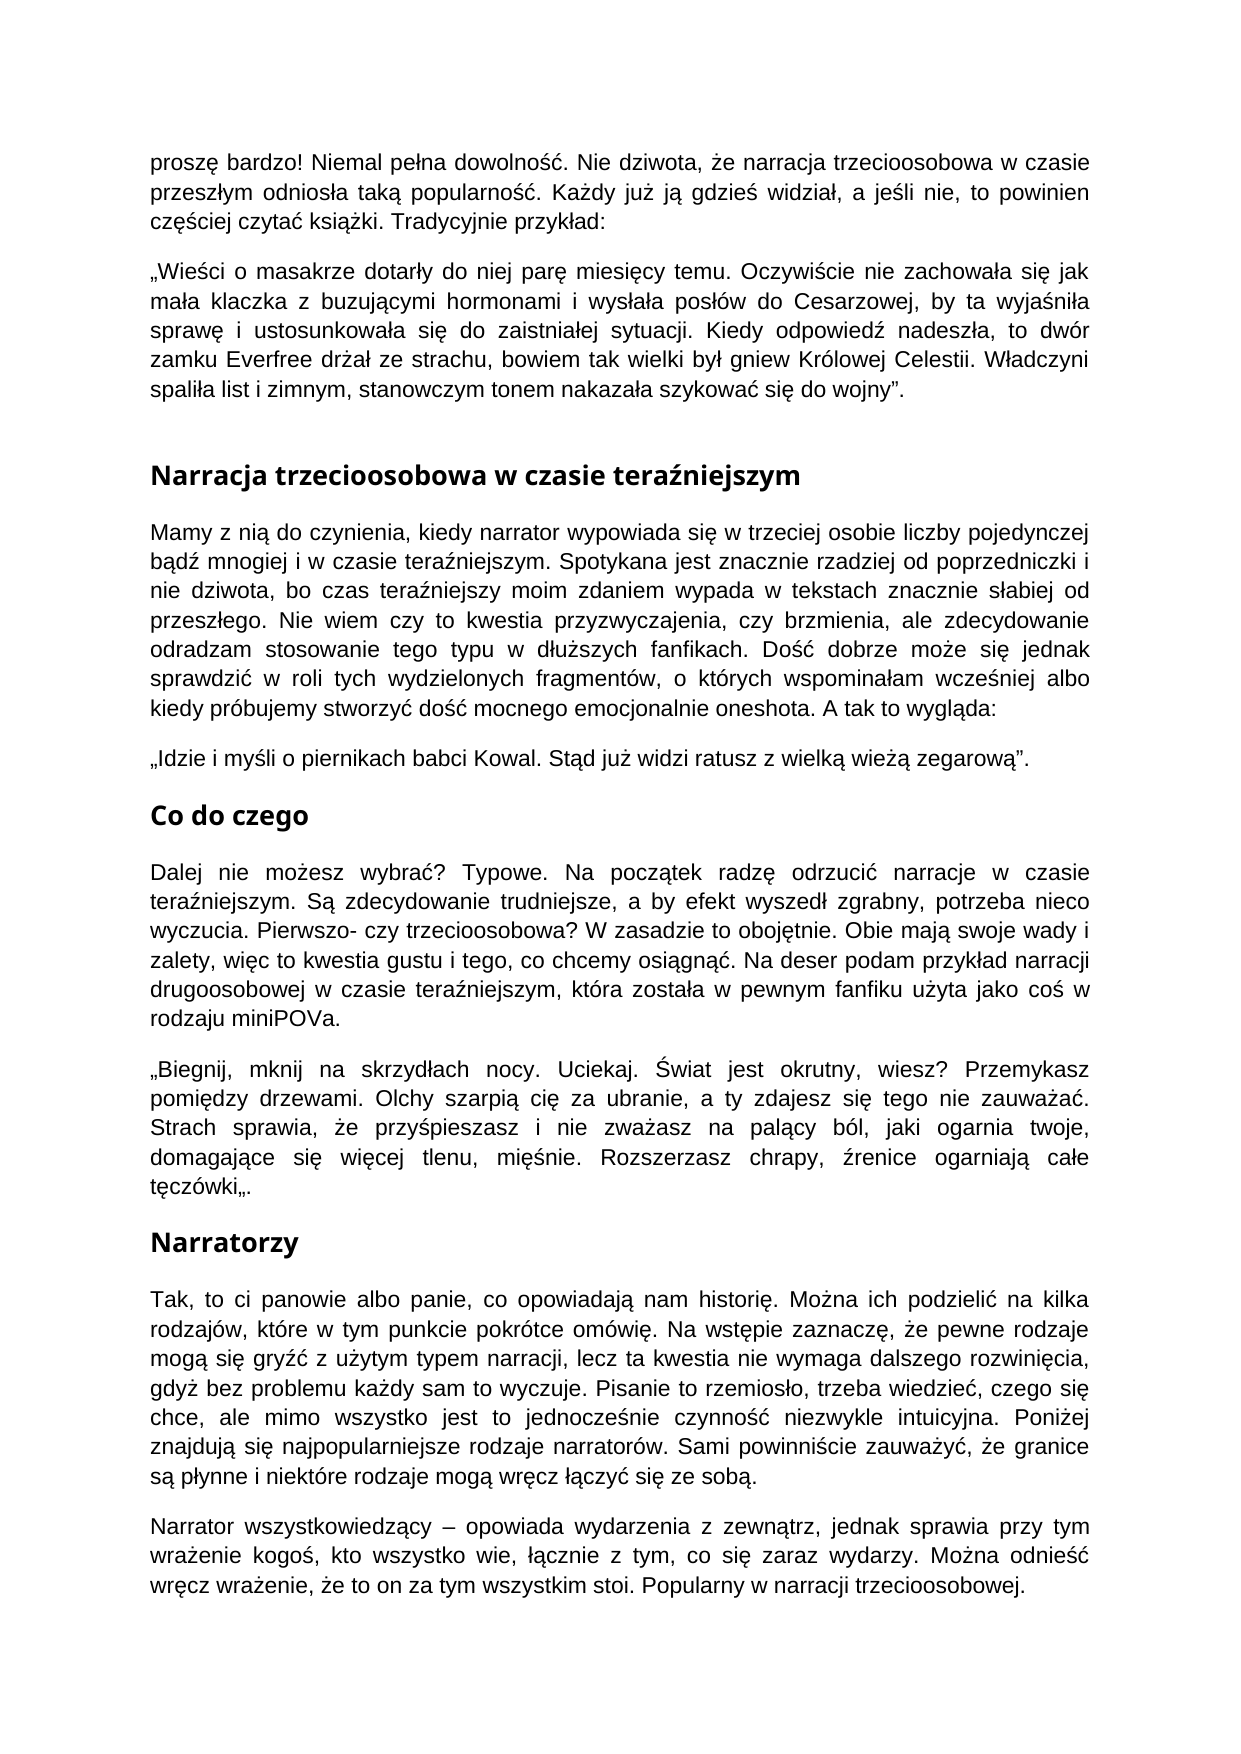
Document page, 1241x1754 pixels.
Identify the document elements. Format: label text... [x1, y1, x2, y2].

text „Biegnij, mknij na skrzydłach nocy. Uciekaj. Świat jest okrutny, wiesz? Przemykasz pomiędzy drzewami. Olchy szarpią cię za ubranie, a ty zdajesz się tego nie zauważać. Strach sprawia, że przyśpieszasz i nie zważasz na palący ból, jaki ogarnia twoje, domagające się więcej tlenu, mięśnie. Rozszerzasz chrapy, źrenice ogarniają całe tęczówki„. [150, 1056, 1091, 1199]
text Tak, to ci panowie albo panie, co opowiadają nam historię. Można ich podzielić na kilka rodzajów, które w tym punkcie pokrótce omówię. Na wstępie zaznaczę, że pewne rodzaje mogą się gryźć z użytym typem narracji, lecz ta kwestia nie wymaga dalszego rozwinięcia, gdyż bez problemu każdy sam to wyczuje. Pisanie to rzemiosło, trzeba wiedzieć, czego się chce, ale mimo wszystko jest to jednocześnie czynność niezwykle intuicyjna. Poniżej znajdują się najpopularniejsze rodzaje narratorów. Sami powinniście zauważyć, że granice są płynne i niektóre rodzaje mogą wręcz łączyć się ze sobą. [150, 1287, 1091, 1489]
text „Idzie i myśli o piernikach babci Kowal. Stąd już widzi ratusz z wielką wieżą zegarową”. [150, 746, 1091, 771]
text Dalej nie możesz wybrać? Typowe. Na początek radzę odrzucić narracje w czasie teraźniejszym. Są zdecydowanie trudniejsze, a by efekt wyszedł zgrabny, potrzeba nieco wyczucia. Pierwszo- czy trzecioosobowa? W zasadzie to obojętnie. Obie mają swoje wady i zalety, więc to kwestia gustu i tego, co chcemy osiągnąć. Na deser podam przykład narracji drugoosobowej w czasie teraźniejszym, która została w pewnym fanfiku użyta jako coś w rodzaju miniPOVa. [150, 859, 1091, 1032]
subtitle Narratorzy [150, 1224, 1091, 1261]
text „Wieści o masakrze dotarły do niej parę miesięcy temu. Oczywiście nie zachowała się jak mała klaczka z buzującymi hormonami i wysłała posłów do Cesarzowej, by ta wyjaśniła sprawę i ustosunkowała się do zaistniałej sytuacji. Kiedy odpowiedź nadeszła, to dwór zamku Everfree drżał ze strachu, bowiem tak wielki był gniew Królowej Celestii. Władczyni spaliła list i zimnym, stanowczym tonem nakazała szykować się do wojny”. [150, 259, 1091, 402]
text Narrator wszystkowiedzący – opowiada wydarzenia z zewnątrz, jednak sprawia przy tym wrażenie kogoś, kto wszystko wie, łącznie z tym, co się zaraz wydarzy. Można odnieść wręcz wrażenie, że to on za tym wszystkim stoi. Popularny w narracji trzecioosobowej. [150, 1514, 1091, 1598]
subtitle Narracja trzecioosobowa w czasie teraźniejszym [150, 456, 1091, 493]
subtitle Co do czego [150, 796, 1091, 833]
text proszę bardzo! Niemal pełna dowolność. Nie dziwota, że narracja trzecioosobowa w czasie przeszłym odniosła taką popularność. Każdy już ją gdzieś widział, a jeśli nie, to powinien częściej czytać książki. Tradycyjnie przykład: [150, 150, 1091, 234]
text Mamy z nią do czynienia, kiedy narrator wypowiada się w trzeciej osobie liczby pojedynczej bądź mnogiej i w czasie teraźniejszym. Spotykana jest znacznie rzadziej od poprzedniczki i nie dziwota, bo czas teraźniejszy moim zdaniem wypada w tekstach znacznie słabiej od przeszłego. Nie wiem czy to kwestia przyzwyczajenia, czy brzmienia, ale zdecydowanie odradzam stosowanie tego typu w dłuższych fanfikach. Dość dobrze może się jednak sprawdzić w roli tych wydzielonych fragmentów, o których wspominałam wcześniej albo kiedy próbujemy stworzyć dość mocnego emocjonalnie oneshota. A tak to wygląda: [150, 519, 1091, 721]
